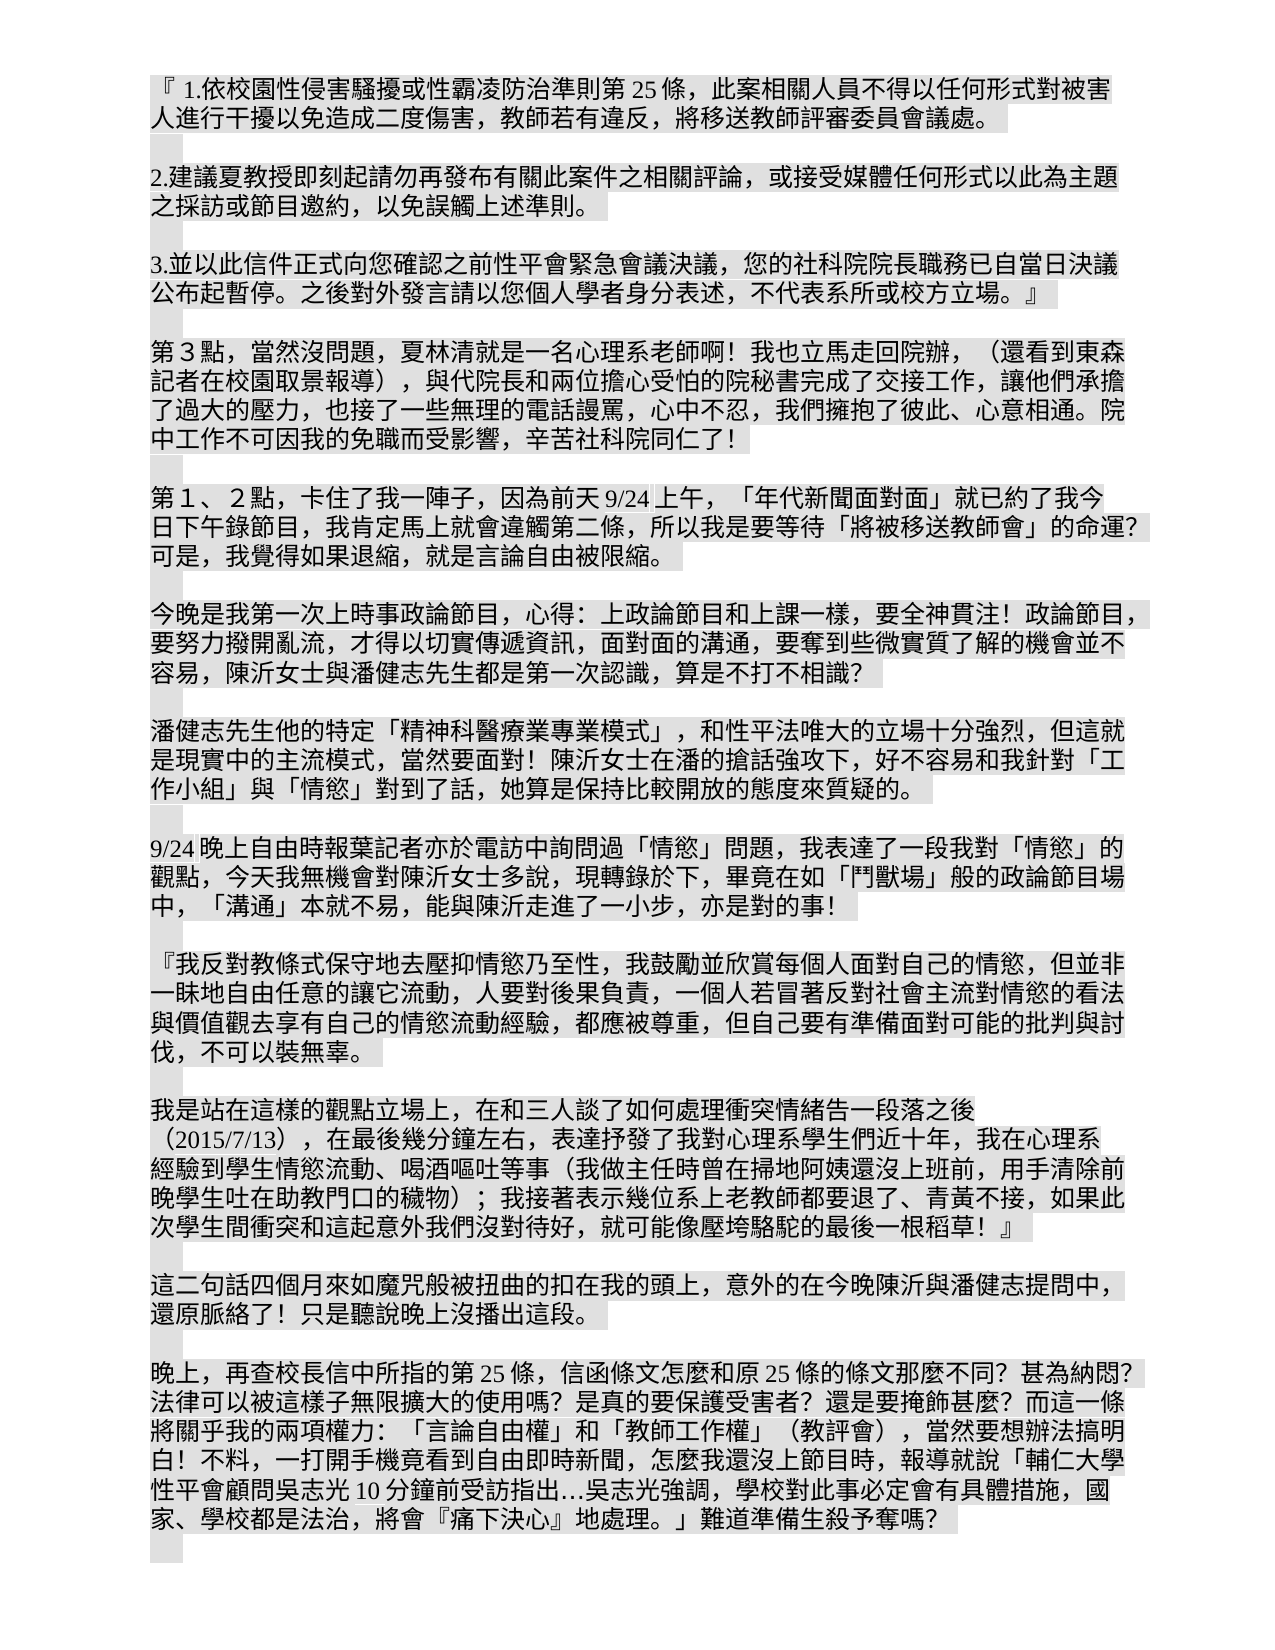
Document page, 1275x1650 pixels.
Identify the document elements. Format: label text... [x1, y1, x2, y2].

text 輔心事件當中，這份所謂6.7.輔仁心理師生討論會逐字稿細讀，會發現和媒體及網路上所說的有所差距。(建議完整版而非摘錄版) https://goo.gl/Tnp7Ii 事件一開始於五月在臉書爆發時，就追蹤過此事，當時對夏林清的批判已經不少，但於我有著相當多的疑惑，一是明顯輔心師生全體對於一開始召開的輔導會是有共識的，二是師生之間用詞為我不太熟悉。有一件事情確定的是，學生當事人一開始在臉書爆發，有過當的指控，而且文詞當中有著較一般師生情誼上更深的一點責難。 一直以為對女學生部分，愈不張揚愈能保護，所以當女學生在臉書提出公開道歉文時，著實感到衝擊，但女學生先前在臉書及網路均同意評論事件者或部分記者引其全名，這一點也令我感到疑惑。對照輔心在場幾位學生陸續在臉書的說法，而非新聞評論或匿名網友評論後，決定先行退到更後邊的觀察圈，因為輔心事件裡的脈絡明顯不是我熟悉的世界。 重回學校上過職場心理學，帶我進入了解自己的世界，但也對心理學有了恐懼的認知，若有人懂得用心理學的知識來害人，是相當可怕的。九月21日以來，一直對夏林清她所言所行有著不明白，卻也有著一點理解，假如認知落差偏離過大，想說清楚決不想和稀泥的那種期望。 期間有個感想很明確，如果我是夏，面對學生的公開指控，一定也會想澄清視聽，只是面對網路世界如何處理，恐怕是另外一門學問，否則洪仲丘事件、318太陽花、阿拉伯之春不會那麼容易野火燎原，更何況學生的身份敏感，是極佳燃點。 後附夏林清最新回應，及臉友張中一持續追蹤下的一篇評語。 ---- 轉自夏林清臉書 · 『求真問實』或是『忍氣吞聲』！ 今天一早郵箱中接到「公布本校心理系夏林清教授即日起免兼社會科學院院長職務」輔校人字第1050019779號文。我得知免職令消息的順序是：9/22晚上十一點吧！接自由時報葉記者來電告知校方於隔日中午記者會中宣佈「暫停夏林清教授社會科學院院長職務」，9/23中午接到通知說：校長約我9/26下午一點談話，下午五點副校長來電告知並對「未先知會我」表達道歉，今晨接電子公文後，一點到校長室赴約。本想職已免，就來和校長聊聊，也聽聽他的看法，怎知校長不在，留我信一封！ 拆信﹑展讀，嚇一跳！ 『 1.依校園性侵害騷擾或性霸凌防治準則第25條，此案相關人員不得以任何形式對被害人進行干擾以免造成二度傷害，教師若有違反，將移送教師評審委員會議處。 2.建議夏教授即刻起請勿再發布有關此案件之相關評論，或接受媒體任何形式以此為主題之採訪或節目邀約，以免誤觸上述準則。 3.並以此信件正式向您確認之前性平會緊急會議決議，您的社科院院長職務已自當日決議公布起暫停。之後對外發言請以您個人學者身分表述，不代表系所或校方立場。』 第３點，當然沒問題，夏林清就是一名心理系老師啊！我也立馬走回院辦，（還看到東森記者在校園取景報導），與代院長和兩位擔心受怕的院秘書完成了交接工作，讓他們承擔了過大的壓力，也接了一些無理的電話謾罵，心中不忍，我們擁抱了彼此、心意相通。院中工作不可因我的免職而受影響，辛苦社科院同仁了！ 第１、２點，卡住了我一陣子，因為前天9/24上午，「年代新聞面對面」就已約了我今日下午錄節目，我肯定馬上就會違觸第二條，所以我是要等待「將被移送教師會」的命運？可是，我覺得如果退縮，就是言論自由被限縮。 今晚是我第一次上時事政論節目，心得：上政論節目和上課一樣，要全神貫注！政論節目，要努力撥開亂流，才得以切實傳遞資訊，面對面的溝通，要奪到些微實質了解的機會並不容易，陳沂女士與潘健志先生都是第一次認識，算是不打不相識？ 潘健志先生他的特定「精神科醫療業專業模式」，和性平法唯大的立場十分強烈，但這就是現實中的主流模式，當然要面對！陳沂女士在潘的搶話強攻下，好不容易和我針對「工作小組」與「情慾」對到了話，她算是保持比較開放的態度來質疑的。 9/24晚上自由時報葉記者亦於電訪中詢問過「情慾」問題，我表達了一段我對「情慾」的觀點，今天我無機會對陳沂女士多說，現轉錄於下，畢竟在如「鬥獸場」般的政論節目場中，「溝通」本就不易，能與陳沂走進了一小步，亦是對的事！ 『我反對教條式保守地去壓抑情慾乃至性，我鼓勵並欣賞每個人面對自己的情慾，但並非一眛地自由任意的讓它流動，人要對後果負責，一個人若冒著反對社會主流對情慾的看法與價值觀去享有自己的情慾流動經驗，都應被尊重，但自己要有準備面對可能的批判與討伐，不可以裝無辜。 我是站在這樣的觀點立場上，在和三人談了如何處理衝突情緒告一段落之後（2015/7/13），在最後幾分鐘左右，表達抒發了我對心理系學生們近十年，我在心理系經驗到學生情慾流動、喝酒嘔吐等事（我做主任時曾在掃地阿姨還沒上班前，用手清除前晚學生吐在助教門口的穢物）；我接著表示幾位系上老教師都要退了、青黃不接，如果此次學生間衝突和這起意外我們沒對待好，就可能像壓垮駱駝的最後一根稻草！』 這二句話四個月來如魔咒般被扭曲的扣在我的頭上，意外的在今晚陳沂與潘健志提問中，還原脈絡了！只是聽說晚上沒播出這段。 晚上，再查校長信中所指的第25條，信函條文怎麼和原25條的條文那麼不同？甚為納悶？法律可以被這樣子無限擴大的使用嗎？是真的要保護受害者？還是要掩飾甚麼？而這一條將關乎我的兩項權力：「言論自由權」和「教師工作權」（教評會），當然要想辦法搞明白！不料，一打開手機竟看到自由即時新聞，怎麼我還沒上節目時，報導就說「輔仁大學性平會顧問吳志光10分鐘前受訪指出…吳志光強調，學校對此事必定會有具體措施，國家、學校都是法治，將會『痛下決心』地處理。」難道準備生殺予奪嗎？ 卸下院長職，還我舊衣衫，哪怕是過街老鼠人人喊打，我還是堅持我的理念向前行！我在輔仁的最後二年，亦將秉持「求真問實」，來踐行輔大真、善、美、聖的校訓了！ ---- 張中一 昨天 4:10 · 我本來要去夜跑了，但我覺得此事太急我想先寫下來 網路上看到輔大0607當時的影片又腦充了 但我要說幾件事情： 我要請各位認識一件事情，當時巫生已經畢業、朱生已經休學。這場會最多對朱生有影響，對於巫生可來可不來。（我一直沒有用巫女，因為太容易聯想到別的詞）。這場會是在巫生與朱生自己同意下參加的。 這場會的形式為什麼這樣？不管你喜不喜歡，這是他們輔仁心理特有的對話形式，而且不是今天才有。他們甚至以此為豪。就是大家把話攤開來談，所有的痛苦與掙扎都拉出來談，一口氣面對。 我們外界評論應該要謹慎，如果我們在事後用自己的立場去介入。那麼所有的坦誠與面對衝突都化為泡影，因為每個人都可能猜測對方下次要拿這個出來算計。 說白點，這是巫生自己同意下參加的，不爽就走人了。現場不管怎麼哭喊，那是巫生自己的選擇。 而且眾人都忘了，那場會的主要目標是回應朱生0529的發文。 在那之後又有學生希望跳進來當調人，所有又發動了另一個平台。本來雙方也都講好要參與（朱巫與夏），最後還是破局。 這件事情我非常不能接受網路鄉民的腦充： 1. 鄉民整天談脈絡，可是卻不去想這是不是他們慣用對話方式這個可能脈絡。我們為什麼會用自己的觀點去看一個早就建構起來的文化？這就像你用連戰家的養育方式去看我從小那種同學間彼此罵幹的日子。你可能以為我們快打起來了，我們卻覺得你神經病。 2. 這件事情後來衍生的平台也破局了，破局的相關過程在網路上也有（https://goo.gl/TAWGnP），但沒有人要去看。看到媒體放出來的內容就腦充了。平台方的說法不一定對，但是沒看過你怎麼知道對不對？ 3. 其實相關的內容早就有逐字稿。如果真的非常關心此案，應該早就知道而不會有任何腦充。現在才一時腦充，那就表示其實你從頭到尾對本案的證據沒興趣。那逐字稿有十萬字，諸位慢慢讀吧。 4. 心理系友李燕的說法有錯嗎？他做為地圖砲的受害者直接表達他的挫敗與憤怒，請問為什麼他的傷害不應該被重視？性侵疑雲受害者的權益很重要，朱生地圖砲受害者的權益就不重要？ 最後，我覺得輔大心理開這個會是不合適的。理由在權力關係。我之前講過了，由這樣相當封閉的師生間對話，有可能影響學弟妹對巫生與朱生的觀感，等於給他們人際壓力。輔仁心理可以出來開記者會、發聲明稿。但不適合開成師生對談。不過這不代表社會的腦充合理。 [150, 75, 1125, 1563]
